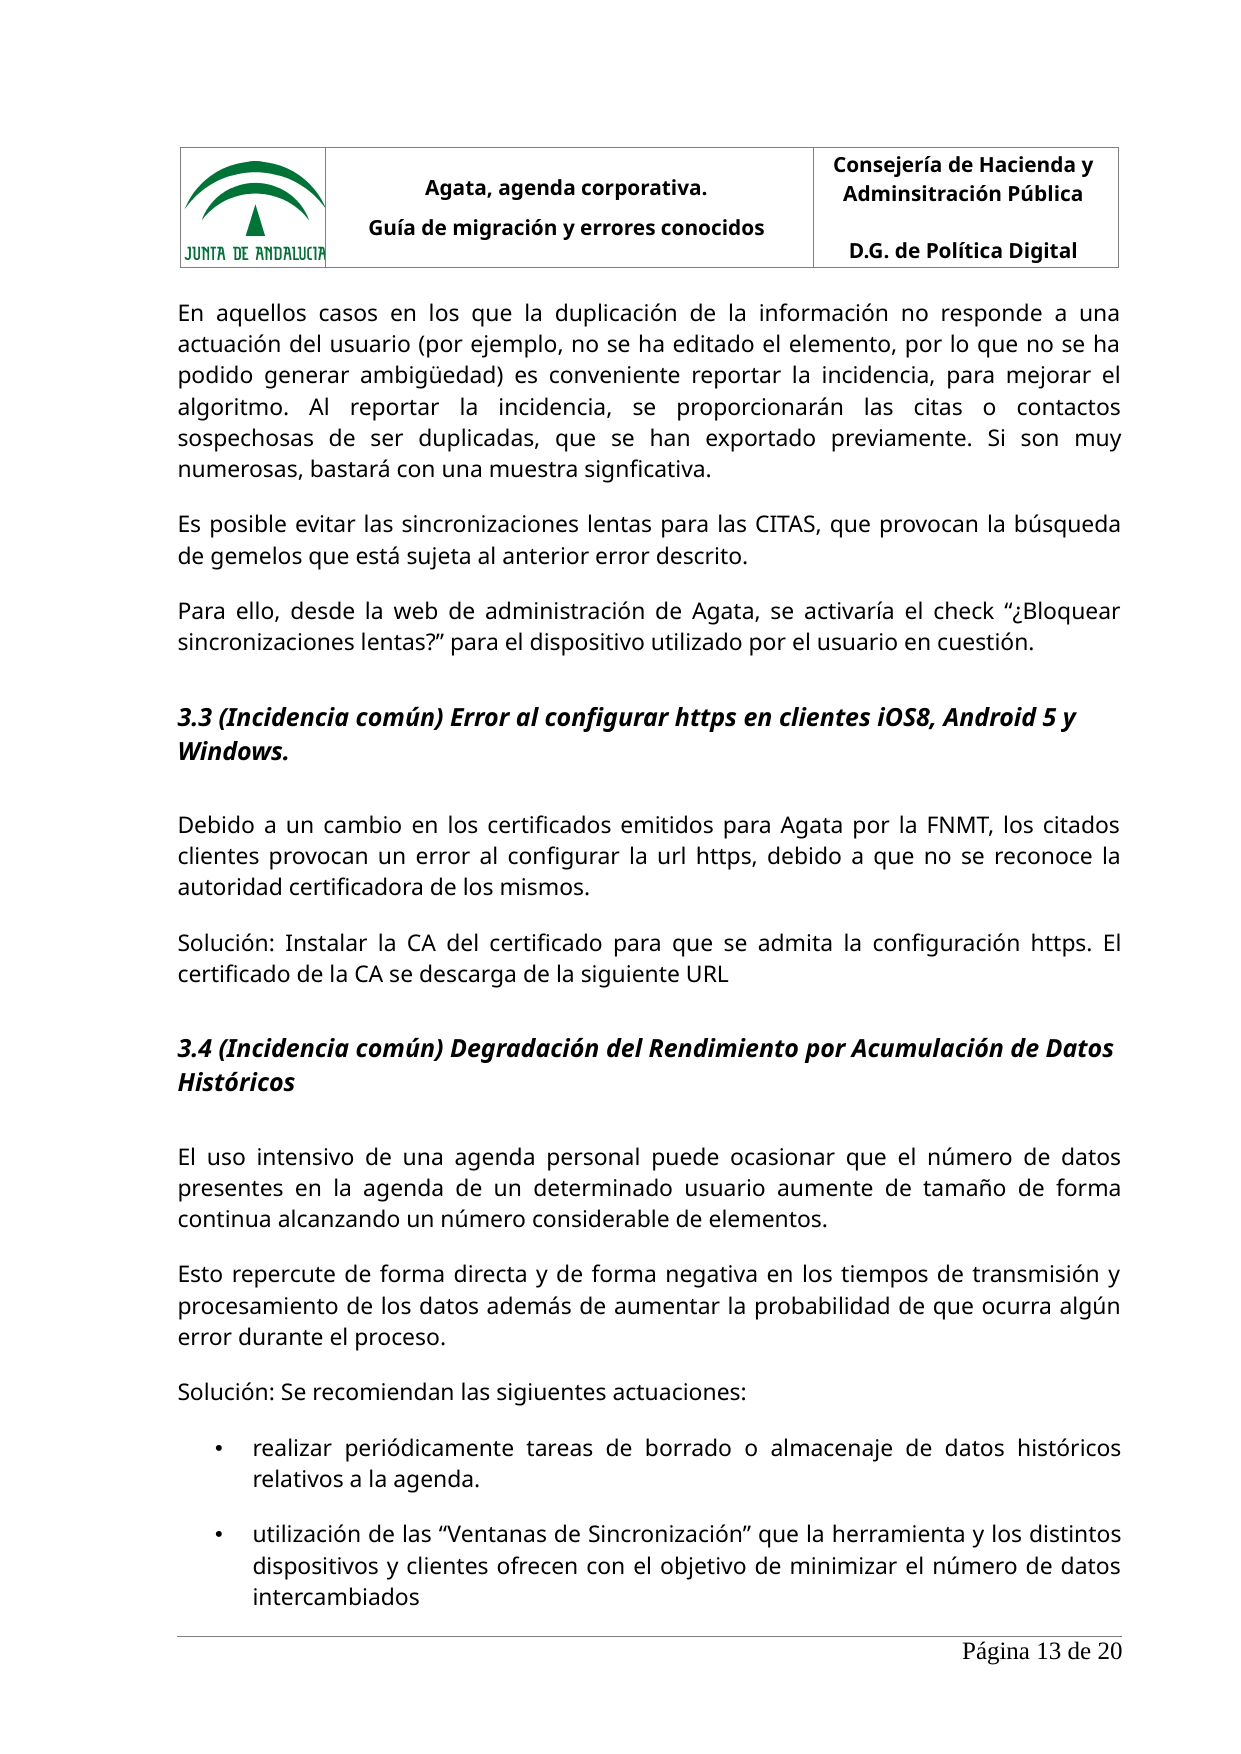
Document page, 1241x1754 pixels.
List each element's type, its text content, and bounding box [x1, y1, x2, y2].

picture [184, 161, 325, 260]
text En aquellos casos en los que la duplicación de la información no responde a una actuación del usuario (por ejemplo, no se ha editado el elemento, por lo que no se ha podido generar ambigüedad) es conveniente reportar la incidencia, para mejorar el algoritmo. Al reportar la incidencia, se proporcionarán las citas o contactos sospechosas de ser duplicadas, que se han exportado previamente. Si son muy numerosas, bastará con una muestra signficativa. [177, 297, 1122, 484]
text Es posible evitar las sincronizaciones lentas para las CITAS, que provocan la búsqueda de gemelos que está sujeta al anterior error descrito. [177, 508, 1122, 571]
subtitle (Incidencia común) Degradación del Rendimiento por Acumulación de Datos Históricos [177, 1031, 1122, 1099]
text Solución: Se recomiendan las sigiuentes actuaciones: [177, 1376, 1122, 1407]
text Esto repercute de forma directa y de forma negativa en los tiempos de transmisión y procesamiento de los datos además de aumentar la probabilidad de que ocurra algún error durante el proceso. [177, 1258, 1122, 1352]
list realizar periódicamente tareas de borrado o almacenaje de datos históricos relativos a la agenda. [215, 1432, 1122, 1494]
list utilización de las “Ventanas de Sincronización” que la herramienta y los distintos dispositivos y clientes ofrecen con el objetivo de minimizar el número de datos intercambiados [215, 1518, 1122, 1612]
subtitle (Incidencia común) Error al configurar https en clientes iOS8, Android 5 y Windows. [177, 699, 1122, 767]
text Debido a un cambio en los certificados emitidos para Agata por la FNMT, los citados clientes provocan un error al configurar la url https, debido a que no se reconoce la autoridad certificadora de los mismos. [177, 809, 1122, 902]
text Solución: Instalar la CA del certificado para que se admita la configuración https. El certificado de la CA se descarga de la siguiente URL [177, 927, 1122, 989]
text El uso intensivo de una agenda personal puede ocasionar que el número de datos presentes en la agenda de un determinado usuario aumente de tamaño de forma continua alcanzando un número considerable de elementos. [177, 1140, 1122, 1234]
